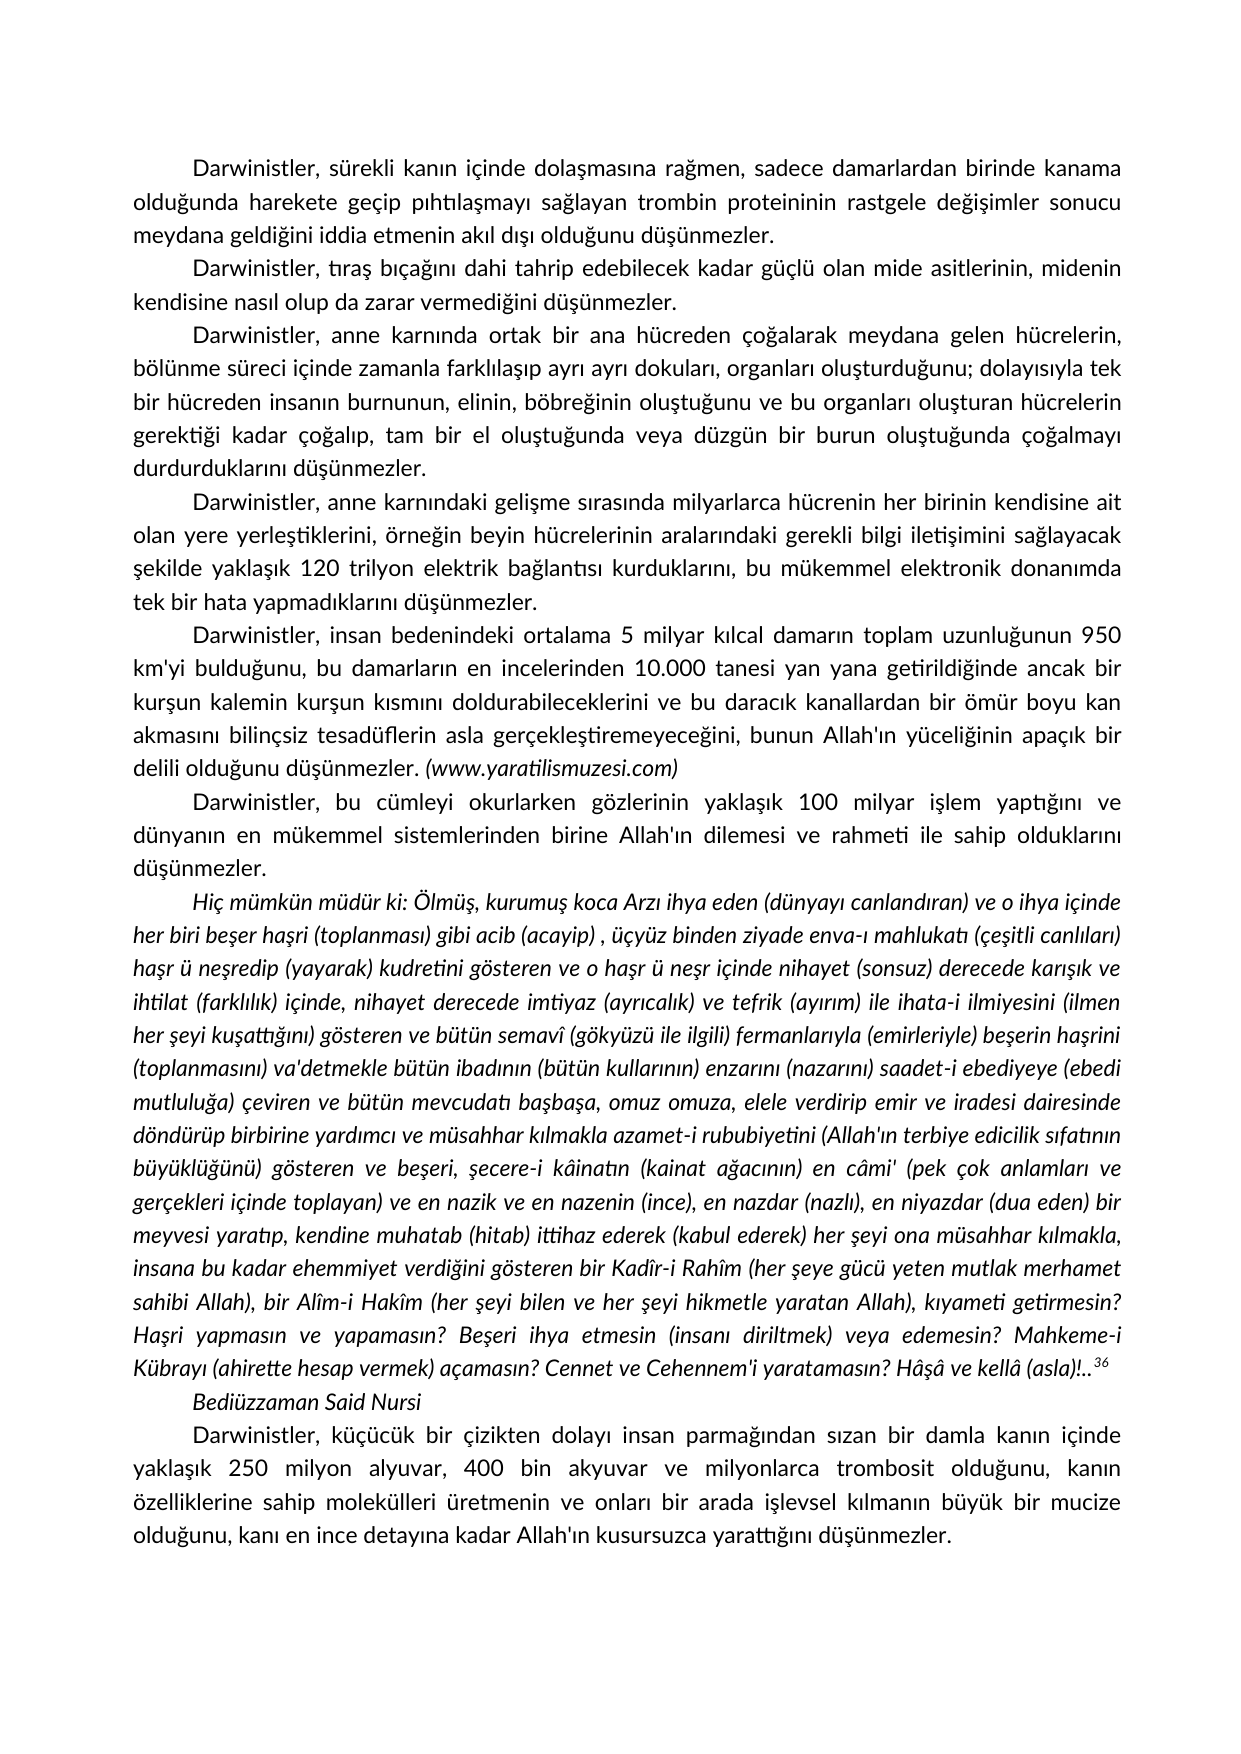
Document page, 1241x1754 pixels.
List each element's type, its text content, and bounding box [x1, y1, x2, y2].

text Darwinistler, insan bedenindeki ortalama 5 milyar kılcal damarın toplam uzunluğunun 950 km'yi bulduğunu, bu damarların en incelerinden 10.000 tanesi yan yana getirildiğinde ancak bir kurşun kalemin kurşun kısmını doldurabileceklerini ve bu daracık kanallardan bir ömür boyu kan akmasını bilinçsiz tesadüflerin asla gerçekleştiremeyeceğini, bunun Allah'ın yüceliğinin apaçık bir delili olduğunu düşünmezler. (www.yaratilismuzesi.com) [133, 617, 1123, 783]
text Hiç mümkün müdür ki: Ölmüş, kurumuş koca Arzı ihya eden (dünyayı canlandıran) ve o ihya içinde her biri beşer haşri (toplanması) gibi acib (acayip) , üçyüz binden ziyade enva-ı mahlukatı (çeşitli canlıları) haşr ü neşredip (yayarak) kudretini gösteren ve o haşr ü neşr içinde nihayet (sonsuz) derecede karışık ve ihtilat (farklılık) içinde, nihayet derecede imtiyaz (ayrıcalık) ve tefrik (ayırım) ile ihata-i ilmiyesini (ilmen her şeyi kuşattığını) gösteren ve bütün semavî (gökyüzü ile ilgili) fermanlarıyla (emirleriyle) beşerin haşrini (toplanmasını) va'detmekle bütün ibadının (bütün kullarının) enzarını (nazarını) saadet-i ebediyeye (ebedi mutluluğa) çeviren ve bütün mevcudatı başbaşa, omuz omuza, elele verdirip emir ve iradesi dairesinde döndürüp birbirine yardımcı ve müsahhar kılmakla azamet-i rububiyetini (Allah'ın terbiye edicilik sıfatının büyüklüğünü) gösteren ve beşeri, şecere-i kâinatın (kainat ağacının) en câmi' (pek çok anlamları ve gerçekleri içinde toplayan) ve en nazik ve en nazenin (ince), en nazdar (nazlı), en niyazdar (dua eden) bir meyvesi yaratıp, kendine muhatab (hitab) ittihaz ederek (kabul ederek) her şeyi ona müsahhar kılmakla, insana bu kadar ehemmiyet verdiğini gösteren bir Kadîr-i Rahîm (her şeye gücü yeten mutlak merhamet sahibi Allah), bir Alîm-i Hakîm (her şeyi bilen ve her şeyi hikmetle yaratan Allah), kıyameti getirmesin? Haşri yapmasın ve yapamasın? Beşeri ihya etmesin (insanı diriltmek) veya edemesin? Mahkeme-i Kübrayı (ahirette hesap vermek) açamasın? Cennet ve Cehennem'i yaratamasın? Hâşâ ve kellâ (asla)!..36 [133, 883, 1123, 1383]
text Darwinistler, küçücük bir çizikten dolayı insan parmağından sızan bir damla kanın içinde yaklaşık 250 milyon alyuvar, 400 bin akyuvar ve milyonlarca trombosit olduğunu, kanın özelliklerine sahip molekülleri üretmenin ve onları bir arada işlevsel kılmanın büyük bir mucize olduğunu, kanı en ince detayına kadar Allah'ın kusursuzca yarattığını düşünmezler. [133, 1417, 1123, 1550]
text Darwinistler, anne karnındaki gelişme sırasında milyarlarca hücrenin her birinin kendisine ait olan yere yerleştiklerini, örneğin beyin hücrelerinin aralarındaki gerekli bilgi iletişimini sağlayacak şekilde yaklaşık 120 trilyon elektrik bağlantısı kurduklarını, bu mükemmel elektronik donanımda tek bir hata yapmadıklarını düşünmezler. [133, 483, 1123, 617]
text Darwinistler, bu cümleyi okurlarken gözlerinin yaklaşık 100 milyar işlem yaptığını ve dünyanın en mükemmel sistemlerinden birine Allah'ın dilemesi ve rahmeti ile sahip olduklarını düşünmezler. [133, 783, 1123, 883]
text Darwinistler, anne karnında ortak bir ana hücreden çoğalarak meydana gelen hücrelerin, bölünme süreci içinde zamanla farklılaşıp ayrı ayrı dokuları, organları oluşturduğunu; dolayısıyla tek bir hücreden insanın burnunun, elinin, böbreğinin oluştuğunu ve bu organları oluşturan hücrelerin gerektiği kadar çoğalıp, tam bir el oluştuğunda veya düzgün bir burun oluştuğunda çoğalmayı durdurduklarını düşünmezler. [133, 317, 1123, 483]
text Bediüzzaman Said Nursi [133, 1383, 1123, 1417]
text Darwinistler, sürekli kanın içinde dolaşmasına rağmen, sadece damarlardan birinde kanama olduğunda harekete geçip pıhtılaşmayı sağlayan trombin proteininin rastgele değişimler sonucu meydana geldiğini iddia etmenin akıl dışı olduğunu düşünmezler. [133, 150, 1123, 250]
text Darwinistler, tıraş bıçağını dahi tahrip edebilecek kadar güçlü olan mide asitlerinin, midenin kendisine nasıl olup da zarar vermediğini düşünmezler. [133, 250, 1123, 317]
